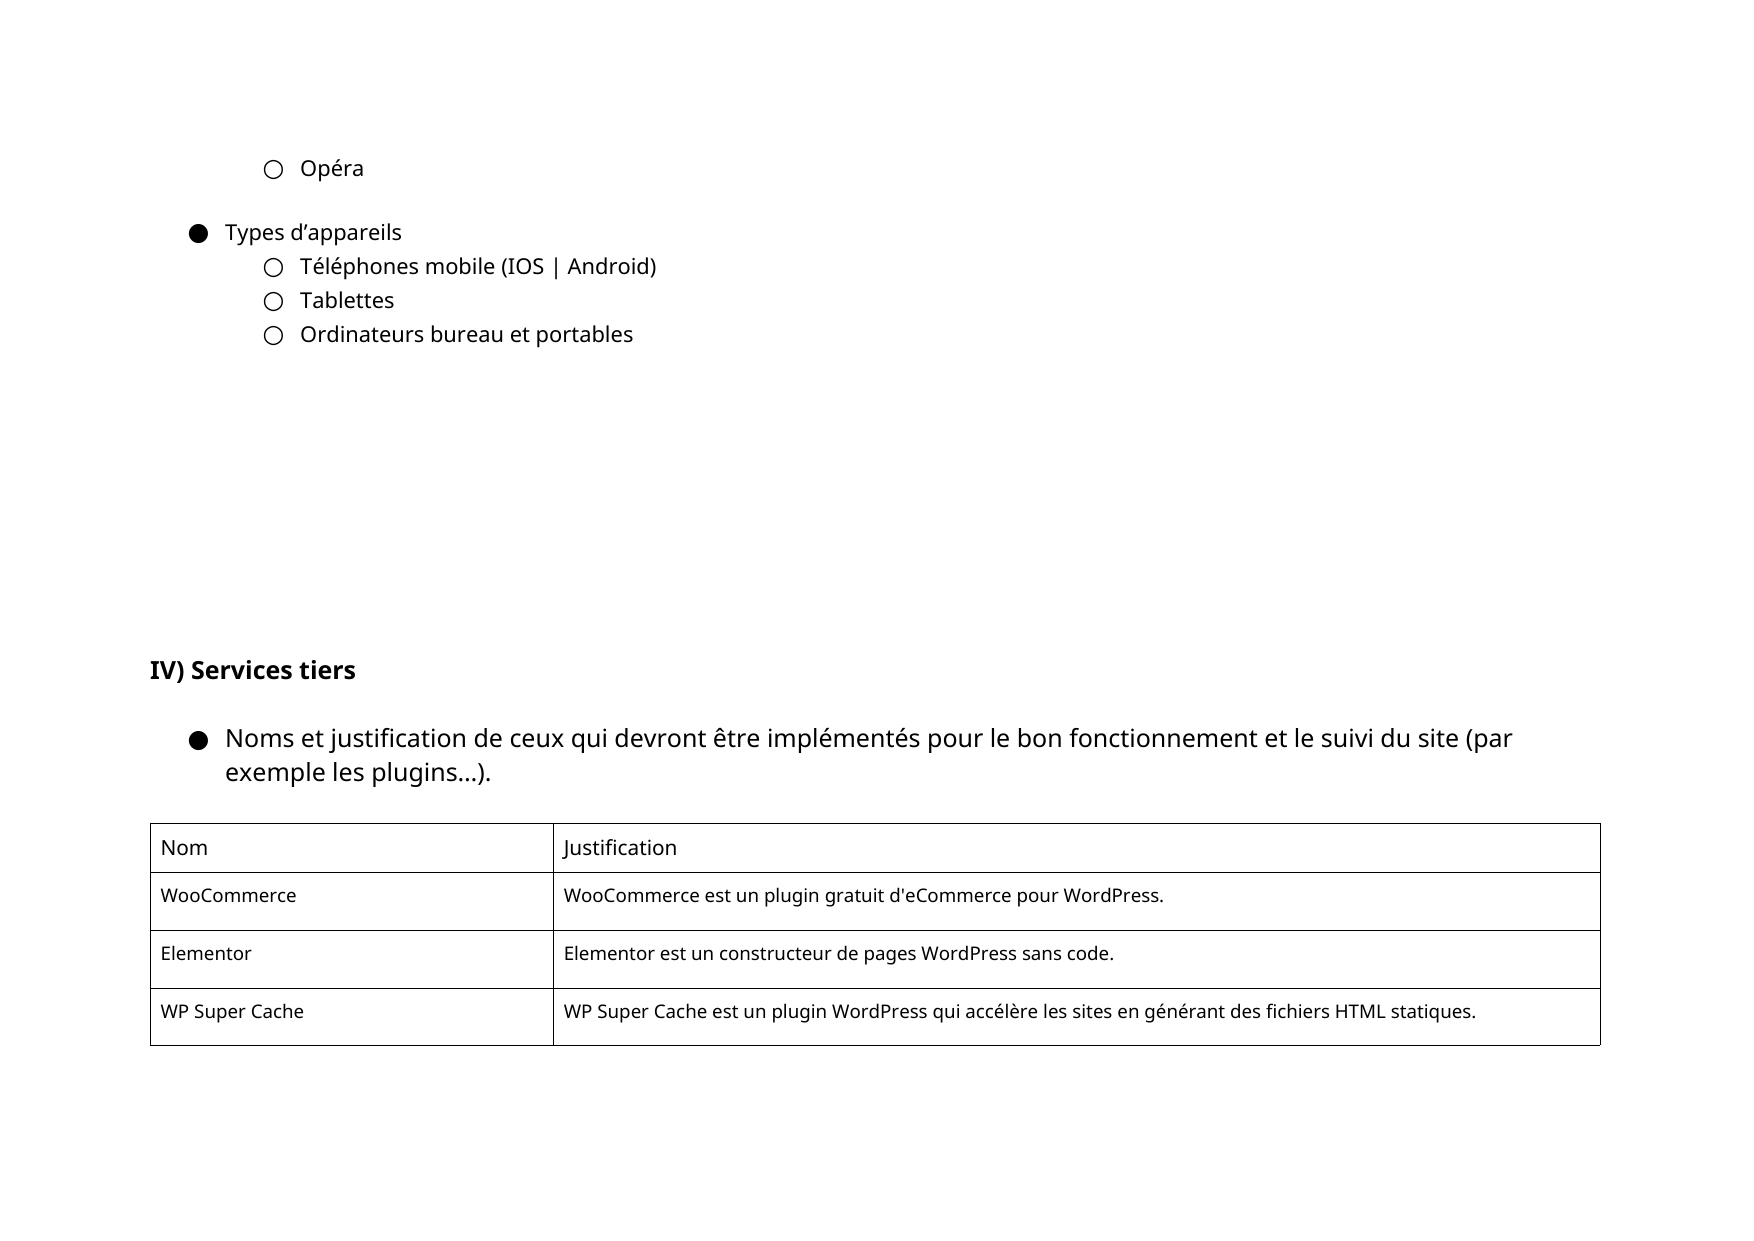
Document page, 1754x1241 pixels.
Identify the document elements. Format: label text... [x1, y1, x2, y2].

list Noms et justification de ceux qui devront être implémentés pour le bon fonctionnement et le suivi du site (par exemple les plugins…). [187, 721, 1604, 789]
table_cell WP Super Cache [151, 989, 553, 1045]
table_cell WooCommerce [151, 873, 553, 930]
list Ordinateurs bureau et portables [262, 316, 1604, 350]
table_header Nom [151, 824, 553, 872]
list Téléphones mobile (IOS | Android) [262, 248, 1604, 282]
table_cell Elementor est un constructeur de pages WordPress sans code. [554, 931, 1600, 987]
list Tablettes [262, 282, 1604, 316]
table_header Justification [554, 824, 1600, 872]
table_cell Elementor [151, 931, 553, 987]
table_cell WooCommerce est un plugin gratuit d'eCommerce pour WordPress. [554, 873, 1600, 930]
table_cell WP Super Cache est un plugin WordPress qui accélère les sites en générant des fichiers HTML statiques. [554, 989, 1600, 1045]
list Types d’appareils [187, 214, 1604, 248]
text IV) Services tiers [150, 652, 1604, 686]
list Opéra [262, 150, 1604, 184]
